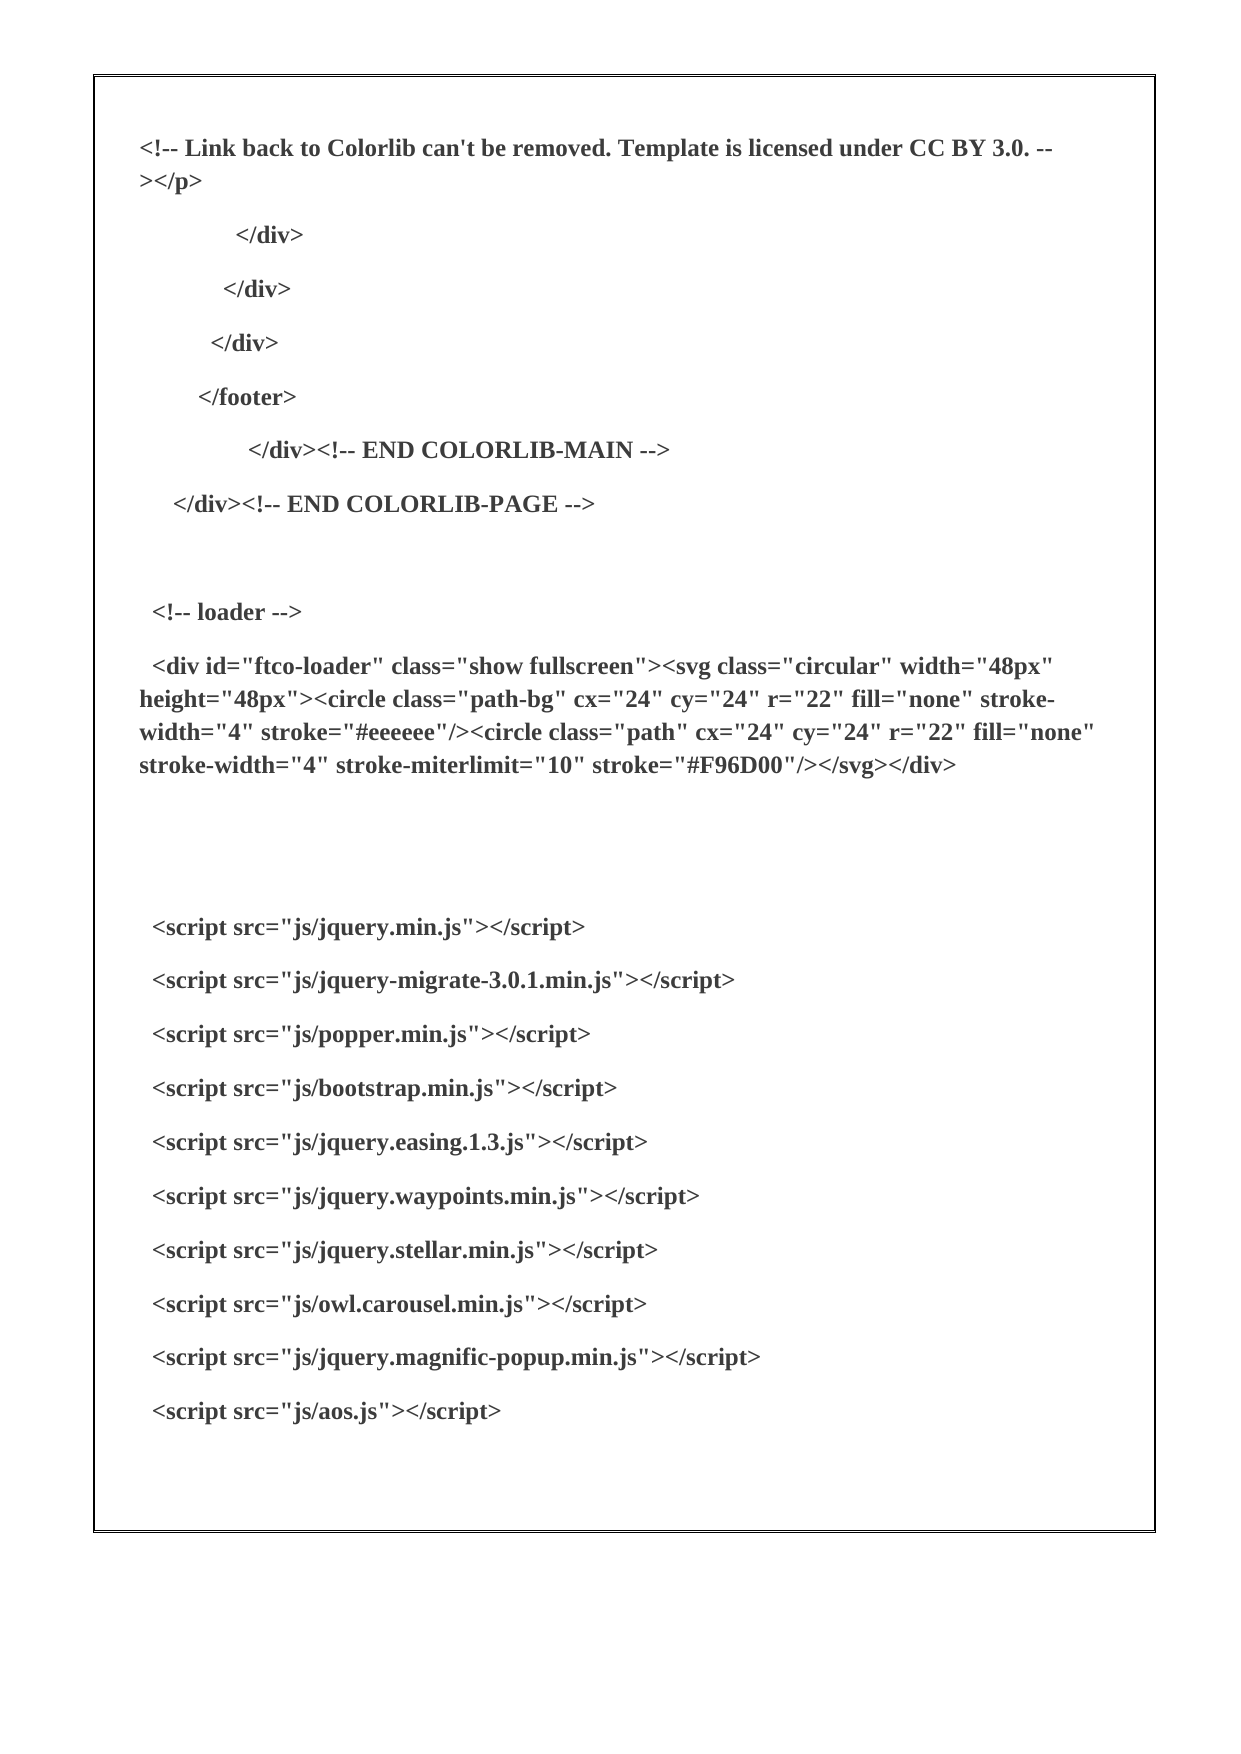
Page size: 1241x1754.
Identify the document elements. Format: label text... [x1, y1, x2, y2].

text </div><!-- END COLORLIB-PAGE --> [139, 489, 1098, 518]
text <script src="js/bootstrap.min.js"></script> [139, 1073, 1098, 1102]
text <!-- Link back to Colorlib can't be removed. Template is licensed under CC BY 3.0. --></p> [139, 133, 1098, 195]
text </div><!-- END COLORLIB-MAIN --> [139, 436, 1098, 464]
text </footer> [139, 382, 1098, 411]
text <div id="ftco-loader" class="show fullscreen"><svg class="circular" width="48px" height="48px"><circle class="path-bg" cx="24" cy="24" r="22" fill="none" stroke-width="4" stroke="#eeeeee"/><circle class="path" cx="24" cy="24" r="22" fill="none" stroke-width="4" stroke-miterlimit="10" stroke="#F96D00"/></svg></div> [139, 651, 1098, 779]
text </div> [139, 220, 1098, 249]
text <!-- loader --> [139, 597, 1098, 626]
text <script src="js/jquery.stellar.min.js"></script> [139, 1235, 1098, 1263]
text <script src="js/jquery.easing.1.3.js"></script> [139, 1127, 1098, 1156]
text <script src="js/aos.js"></script> [139, 1396, 1098, 1425]
text </div> [139, 274, 1098, 303]
text <script src="js/jquery.magnific-popup.min.js"></script> [139, 1342, 1098, 1371]
text <script src="js/jquery.min.js"></script> [139, 912, 1098, 940]
text <script src="js/popper.min.js"></script> [139, 1019, 1098, 1048]
text <script src="js/jquery.waypoints.min.js"></script> [139, 1181, 1098, 1210]
text </div> [139, 328, 1098, 357]
text <script src="js/owl.carousel.min.js"></script> [139, 1289, 1098, 1317]
text <script src="js/jquery-migrate-3.0.1.min.js"></script> [139, 966, 1098, 994]
